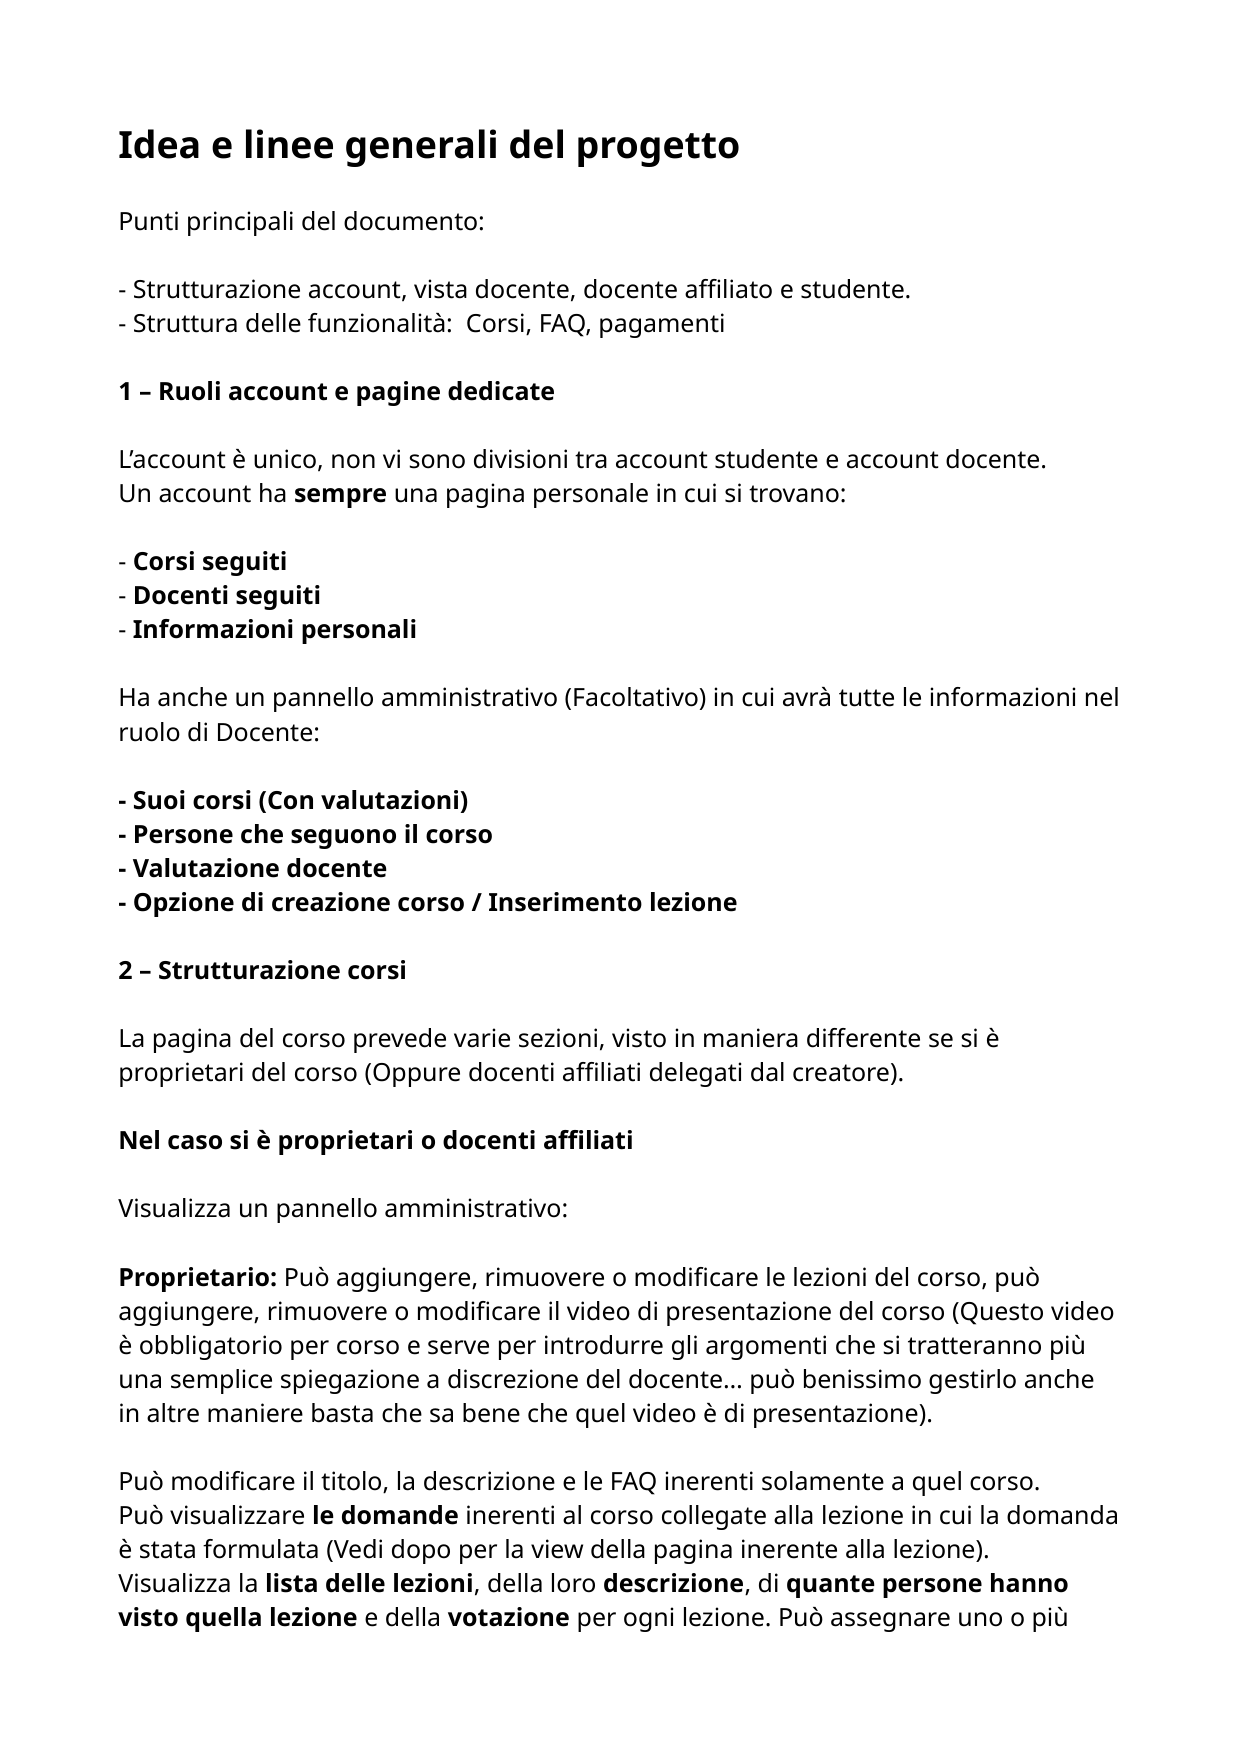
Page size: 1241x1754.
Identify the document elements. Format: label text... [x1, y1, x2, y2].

text Un account ha sempre una pagina personale in cui si trovano: [118, 476, 1122, 510]
text Punti principali del documento: [118, 203, 1122, 237]
text Visualizza la lista delle lezioni, della loro descrizione, di quante persone hanno visto quella lezione e della votazione per ogni lezione. Può assegnare uno o più [118, 1566, 1122, 1634]
text - Suoi corsi (Con valutazioni) [118, 782, 1122, 816]
text - Opzione di creazione corso / Inserimento lezione [118, 884, 1122, 918]
text - Struttura delle funzionalità: Corsi, FAQ, pagamenti [118, 305, 1122, 339]
text Idea e linee generali del progetto [118, 118, 1122, 169]
text - Persone che seguono il corso [118, 816, 1122, 850]
text - Informazioni personali [118, 612, 1122, 646]
text - Valutazione docente [118, 850, 1122, 884]
text - Strutturazione account, vista docente, docente affiliato e studente. [118, 271, 1122, 305]
text Può modificare il titolo, la descrizione e le FAQ inerenti solamente a quel corso. [118, 1463, 1122, 1498]
text La pagina del corso prevede varie sezioni, visto in maniera differente se si è proprietari del corso (Oppure docenti affiliati delegati dal creatore). [118, 1021, 1122, 1089]
text Proprietario: Può aggiungere, rimuovere o modificare le lezioni del corso, può aggiungere, rimuovere o modificare il video di presentazione del corso (Questo video è obbligatorio per corso e serve per introdurre gli argomenti che si tratteranno più una semplice spiegazione a discrezione del docente… può benissimo gestirlo anche in altre maniere basta che sa bene che quel video è di presentazione). [118, 1259, 1122, 1429]
text - Corsi seguiti [118, 544, 1122, 578]
text 2 – Strutturazione corsi [118, 953, 1122, 987]
text Visualizza un pannello amministrativo: [118, 1191, 1122, 1225]
text 1 – Ruoli account e pagine dedicate [118, 373, 1122, 408]
text L’account è unico, non vi sono divisioni tra account studente e account docente. [118, 442, 1122, 476]
text Nel caso si è proprietari o docenti affiliati [118, 1123, 1122, 1157]
text Può visualizzare le domande inerenti al corso collegate alla lezione in cui la domanda è stata formulata (Vedi dopo per la view della pagina inerente alla lezione). [118, 1498, 1122, 1566]
text Ha anche un pannello amministrativo (Facoltativo) in cui avrà tutte le informazioni nel ruolo di Docente: [118, 680, 1122, 748]
text - Docenti seguiti [118, 578, 1122, 612]
